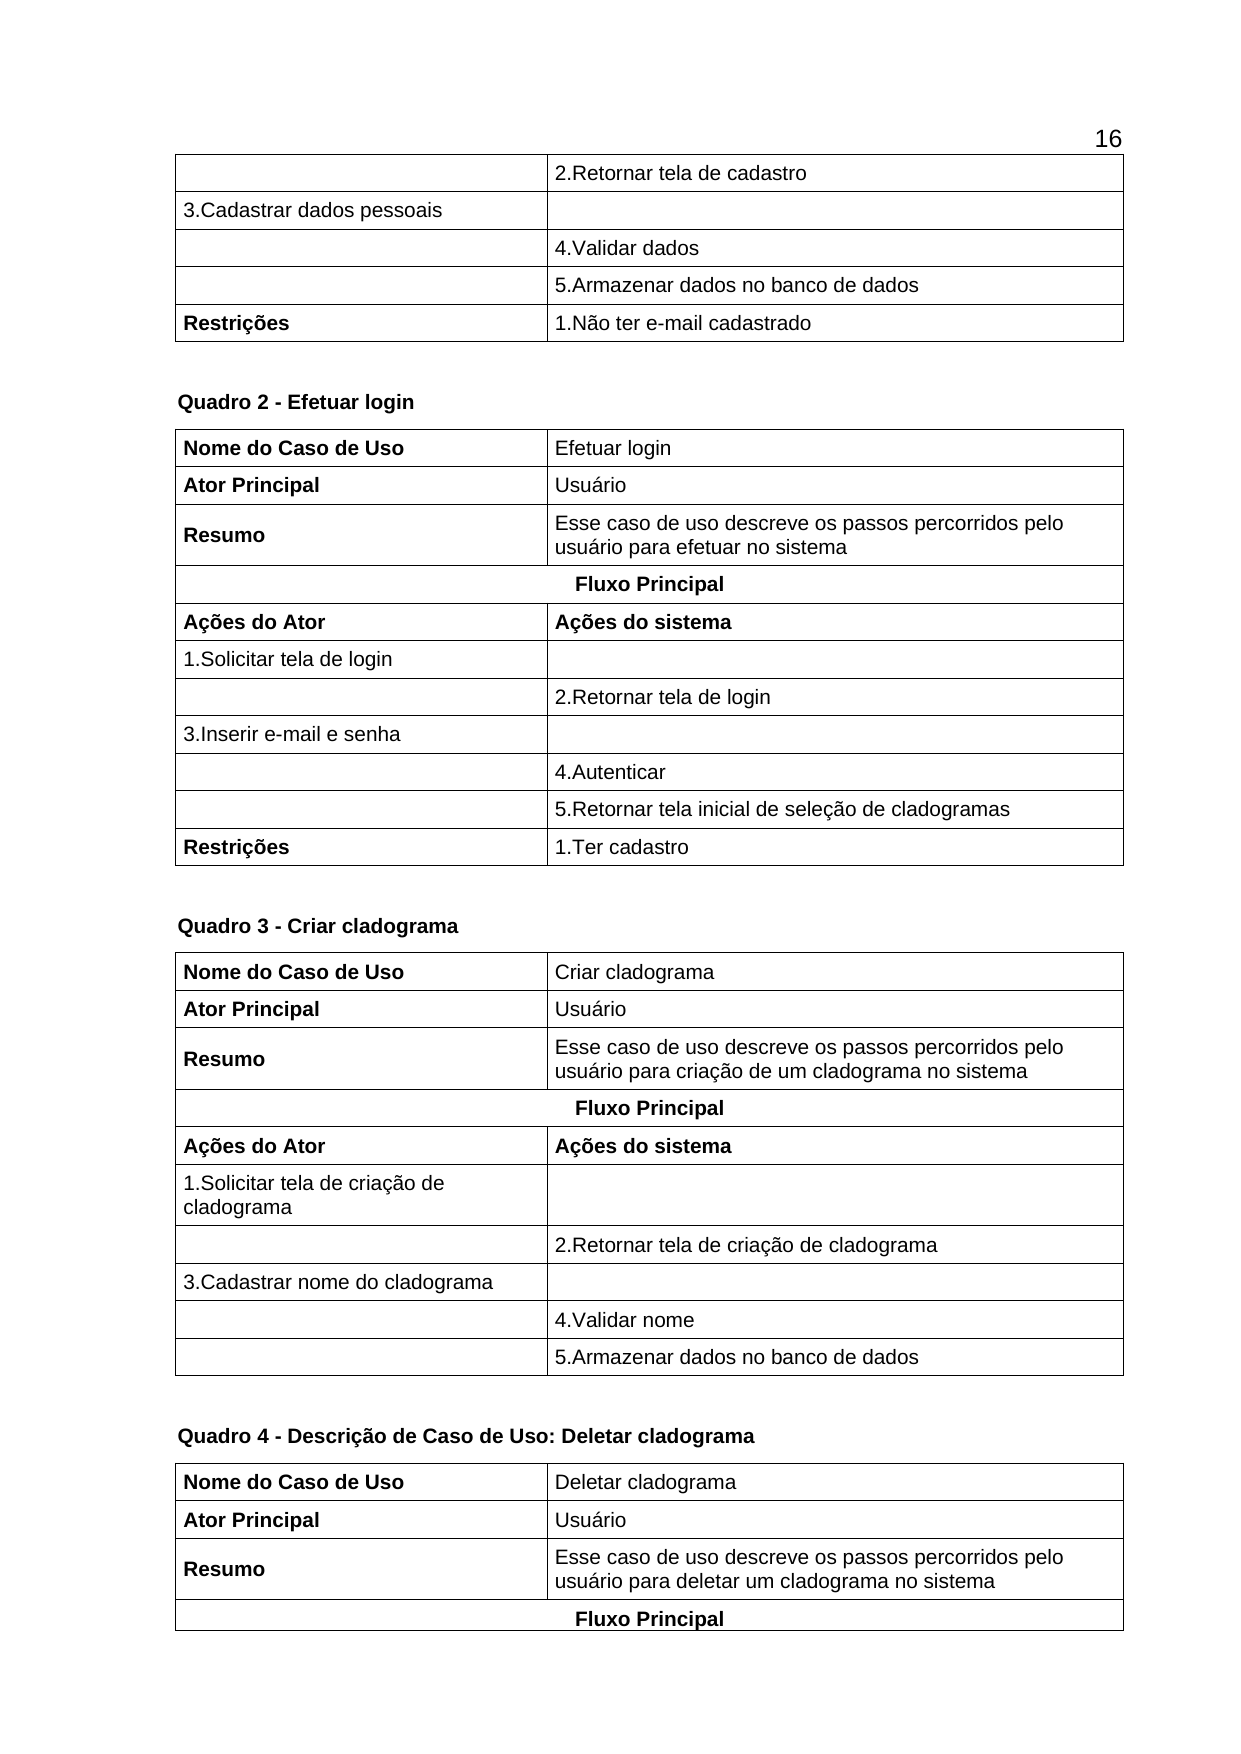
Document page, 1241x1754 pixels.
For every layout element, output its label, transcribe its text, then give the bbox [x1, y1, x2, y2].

table_cell [176, 791, 547, 827]
table_cell [176, 230, 547, 266]
table_cell Restrições [176, 305, 547, 341]
table_cell [176, 1339, 547, 1375]
table_cell Resumo [176, 1028, 547, 1089]
table_cell 5.Armazenar dados no banco de dados [548, 267, 1123, 303]
table_cell 1.Solicitar tela de criação de cladograma [176, 1165, 547, 1225]
table_cell [176, 267, 547, 303]
table_cell 1.Solicitar tela de login [176, 641, 547, 677]
table_cell 2.Retornar tela de cadastro [548, 155, 1123, 191]
text Quadro 4 - Descrição de Caso de Uso: Deletar cladograma [177, 1424, 1122, 1448]
table_cell 5.Armazenar dados no banco de dados [548, 1339, 1123, 1375]
table_cell Esse caso de uso descreve os passos percorridos pelo usuário para criação de um cladograma no sistema [548, 1028, 1123, 1089]
table_header Nome do Caso de Uso [176, 1464, 547, 1500]
table_cell Restrições [176, 829, 547, 865]
table_cell 2.Retornar tela de login [548, 679, 1123, 715]
table_cell Usuário [548, 467, 1123, 503]
table_cell 2.Retornar tela de criação de cladograma [548, 1226, 1123, 1263]
table_cell Fluxo Principal [176, 1600, 1123, 1630]
table_cell Resumo [176, 505, 547, 565]
table_cell Ator Principal [176, 1501, 547, 1538]
table_cell Usuário [548, 991, 1123, 1027]
table_cell [176, 1301, 547, 1338]
table_cell Fluxo Principal [176, 566, 1123, 602]
table_header Deletar cladograma [548, 1464, 1123, 1500]
table_cell [176, 679, 547, 715]
table_cell 1.Não ter e-mail cadastrado [548, 305, 1123, 341]
table_cell Ações do sistema [548, 604, 1123, 640]
table_cell [176, 754, 547, 790]
text Quadro 2 - Efetuar login [177, 390, 1122, 414]
table_cell [548, 641, 1123, 677]
table_cell [548, 1165, 1123, 1225]
table_header Nome do Caso de Uso [176, 953, 547, 990]
table_cell Ator Principal [176, 991, 547, 1027]
table_cell 4.Validar dados [548, 230, 1123, 266]
table_cell Fluxo Principal [176, 1090, 1123, 1126]
table_header Nome do Caso de Uso [176, 430, 547, 466]
table_cell 4.Validar nome [548, 1301, 1123, 1338]
table_cell Ações do Ator [176, 1127, 547, 1164]
table_cell Ator Principal [176, 467, 547, 503]
table_cell [176, 1226, 547, 1263]
table_cell 5.Retornar tela inicial de seleção de cladogramas [548, 791, 1123, 827]
table_cell 4.Autenticar [548, 754, 1123, 790]
table_header Efetuar login [548, 430, 1123, 466]
table_cell [548, 1264, 1123, 1300]
table_cell Esse caso de uso descreve os passos percorridos pelo usuário para efetuar no sistema [548, 505, 1123, 565]
table_cell [176, 155, 547, 191]
table_cell Ações do Ator [176, 604, 547, 640]
table_cell Esse caso de uso descreve os passos percorridos pelo usuário para deletar um cladograma no sistema [548, 1539, 1123, 1599]
table_cell 3.Inserir e-mail e senha [176, 716, 547, 752]
table_cell Usuário [548, 1501, 1123, 1538]
table_cell 3.Cadastrar dados pessoais [176, 192, 547, 228]
table_cell 3.Cadastrar nome do cladograma [176, 1264, 547, 1300]
table_cell Ações do sistema [548, 1127, 1123, 1164]
table_cell Resumo [176, 1539, 547, 1599]
table_cell 1.Ter cadastro [548, 829, 1123, 865]
text Quadro 3 - Criar cladograma [177, 914, 1122, 938]
table_cell [548, 192, 1123, 228]
table_cell [548, 716, 1123, 752]
table_header Criar cladograma [548, 953, 1123, 990]
